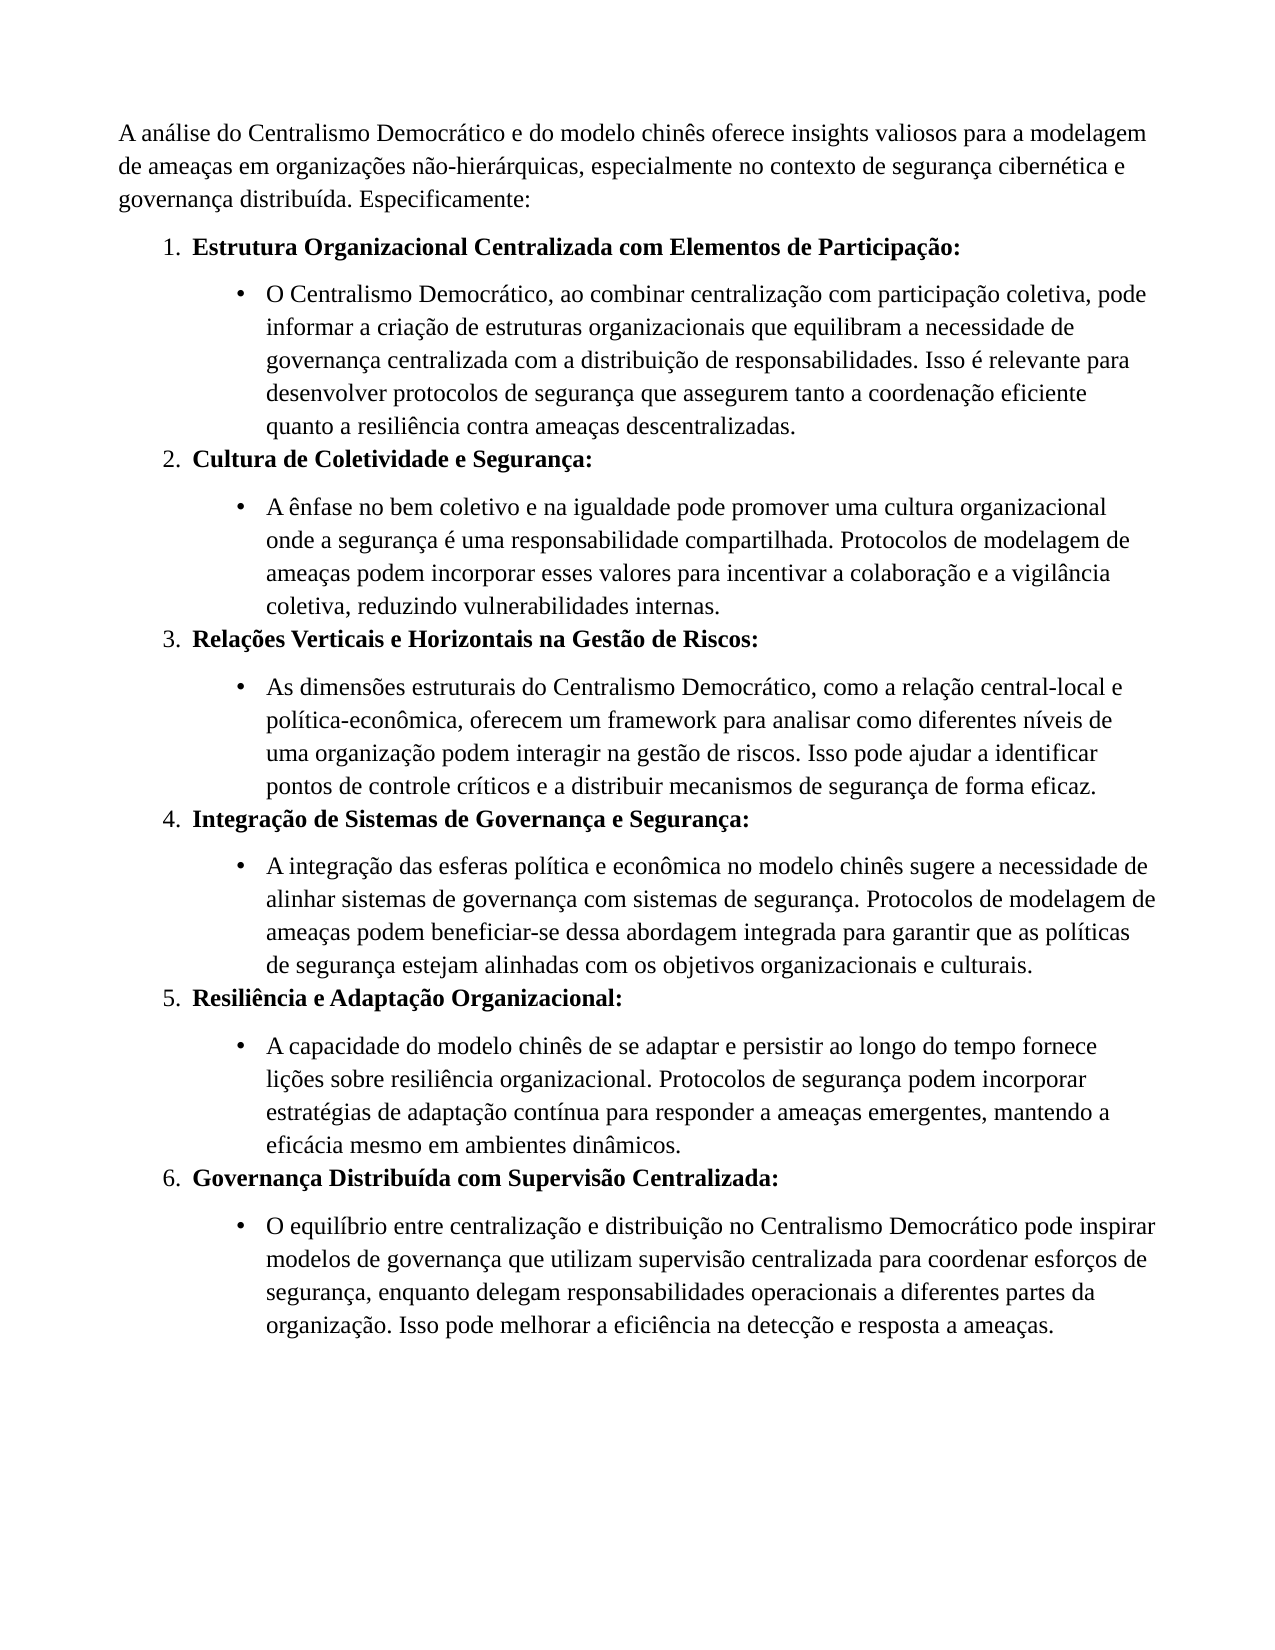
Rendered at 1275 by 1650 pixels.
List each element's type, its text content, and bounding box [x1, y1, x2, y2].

list Cultura de Coletividade e Segurança: [162, 444, 1157, 473]
list A capacidade do modelo chinês de se adaptar e persistir ao longo do tempo fornece lições sobre resiliência organizacional. Protocolos de segurança podem incorporar estratégias de adaptação contínua para responder a ameaças emergentes, mantendo a eficácia mesmo em ambientes dinâmicos. [236, 1031, 1157, 1159]
list A integração das esferas política e econômica no modelo chinês sugere a necessidade de alinhar sistemas de governança com sistemas de segurança. Protocolos de modelagem de ameaças podem beneficiar-se dessa abordagem integrada para garantir que as políticas de segurança estejam alinhadas com os objetivos organizacionais e culturais. [236, 851, 1157, 979]
list As dimensões estruturais do Centralismo Democrático, como a relação central-local e política-econômica, oferecem um framework para analisar como diferentes níveis de uma organização podem interagir na gestão de riscos. Isso pode ajudar a identificar pontos de controle críticos e a distribuir mecanismos de segurança de forma eficaz. [236, 672, 1157, 799]
list Governança Distribuída com Supervisão Centralizada: [162, 1163, 1157, 1192]
list Resiliência e Adaptação Organizacional: [162, 983, 1157, 1012]
list O equilíbrio entre centralização e distribuição no Centralismo Democrático pode inspirar modelos de governança que utilizam supervisão centralizada para coordenar esforços de segurança, enquanto delegam responsabilidades operacionais a diferentes partes da organização. Isso pode melhorar a eficiência na detecção e resposta a ameaças. [236, 1211, 1157, 1339]
list Estrutura Organizacional Centralizada com Elementos de Participação: [162, 232, 1157, 261]
list Relações Verticais e Horizontais na Gestão de Riscos: [162, 624, 1157, 653]
text A análise do Centralismo Democrático e do modelo chinês oferece insights valiosos para a modelagem de ameaças em organizações não-hierárquicas, especialmente no contexto de segurança cibernética e governança distribuída. Especificamente: [118, 118, 1157, 213]
list Integração de Sistemas de Governança e Segurança: [162, 804, 1157, 833]
list O Centralismo Democrático, ao combinar centralização com participação coletiva, pode informar a criação de estruturas organizacionais que equilibram a necessidade de governança centralizada com a distribuição de responsabilidades. Isso é relevante para desenvolver protocolos de segurança que assegurem tanto a coordenação eficiente quanto a resiliência contra ameaças descentralizadas. [236, 279, 1157, 440]
list A ênfase no bem coletivo e na igualdade pode promover uma cultura organizacional onde a segurança é uma responsabilidade compartilhada. Protocolos de modelagem de ameaças podem incorporar esses valores para incentivar a colaboração e a vigilância coletiva, reduzindo vulnerabilidades internas. [236, 492, 1157, 620]
